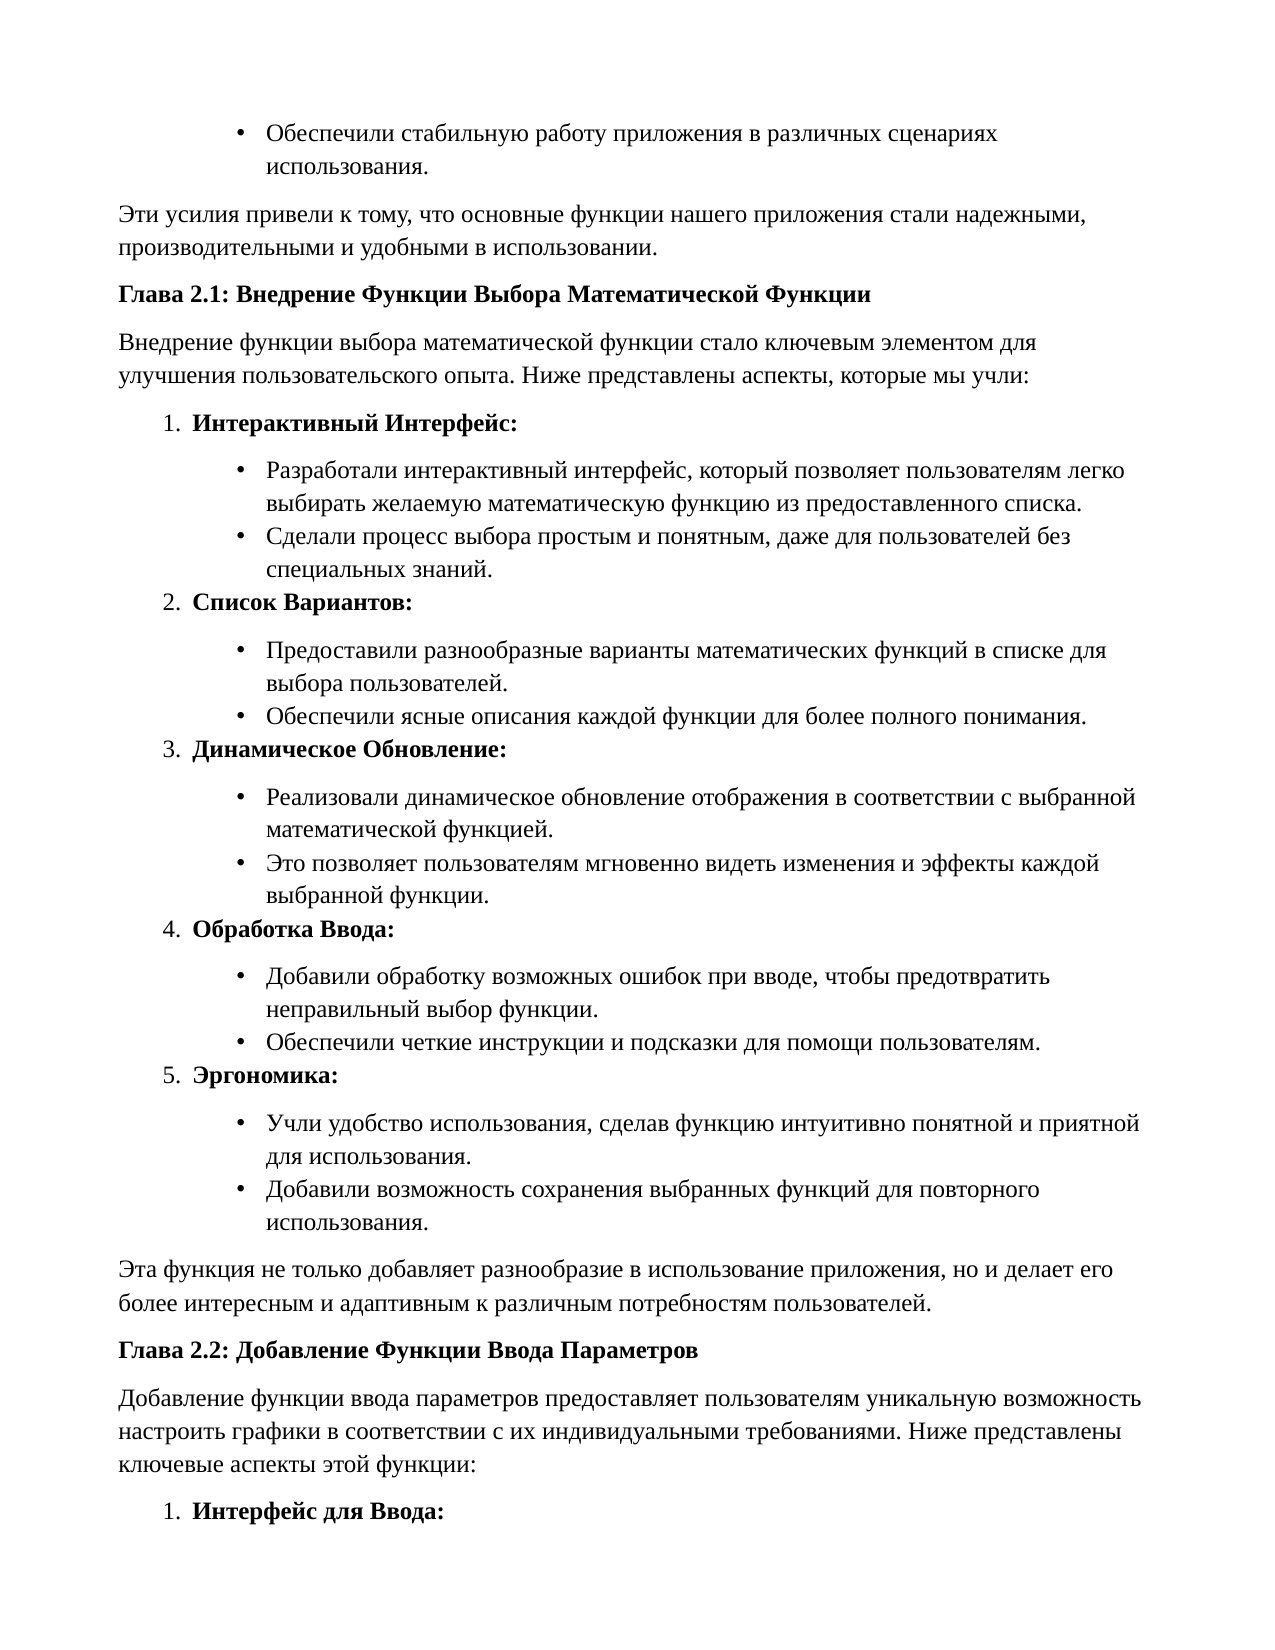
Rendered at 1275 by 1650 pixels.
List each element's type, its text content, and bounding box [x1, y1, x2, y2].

list Сделали процесс выбора простым и понятным, даже для пользователей без специальных знаний. [236, 521, 1157, 583]
list Учли удобство использования, сделав функцию интуитивно понятной и приятной для использования. [236, 1108, 1157, 1170]
list Обработка Ввода: [162, 914, 1157, 942]
list Добавили обработку возможных ошибок при вводе, чтобы предотвратить неправильный выбор функции. [236, 961, 1157, 1023]
text Эти усилия привели к тому, что основные функции нашего приложения стали надежными, производительными и удобными в использовании. [118, 199, 1157, 261]
list Добавили возможность сохранения выбранных функций для повторного использования. [236, 1174, 1157, 1236]
list Обеспечили четкие инструкции и подсказки для помощи пользователям. [236, 1027, 1157, 1056]
text Глава 2.2: Добавление Функции Ввода Параметров [118, 1335, 1157, 1364]
list Обеспечили ясные описания каждой функции для более полного понимания. [236, 701, 1157, 730]
list Предоставили разнообразные варианты математических функций в списке для выбора пользователей. [236, 635, 1157, 697]
text Внедрение функции выбора математической функции стало ключевым элементом для улучшения пользовательского опыта. Ниже представлены аспекты, которые мы учли: [118, 327, 1157, 389]
text Эта функция не только добавляет разнообразие в использование приложения, но и делает его более интересным и адаптивным к различным потребностям пользователей. [118, 1254, 1157, 1316]
list Интерфейс для Ввода: [162, 1496, 1157, 1525]
list Обеспечили стабильную работу приложения в различных сценариях использования. [236, 118, 1157, 180]
text Глава 2.1: Внедрение Функции Выбора Математической Функции [118, 279, 1157, 308]
list Эргономика: [162, 1060, 1157, 1089]
text Добавление функции ввода параметров предоставляет пользователям уникальную возможность настроить графики в соответствии с их индивидуальными требованиями. Ниже представлены ключевые аспекты этой функции: [118, 1383, 1157, 1478]
list Список Вариантов: [162, 587, 1157, 616]
list Реализовали динамическое обновление отображения в соответствии с выбранной математической функцией. [236, 782, 1157, 843]
list Динамическое Обновление: [162, 734, 1157, 763]
list Разработали интерактивный интерфейс, который позволяет пользователям легко выбирать желаемую математическую функцию из предоставленного списка. [236, 455, 1157, 517]
list Это позволяет пользователям мгновенно видеть изменения и эффекты каждой выбранной функции. [236, 848, 1157, 909]
list Интерактивный Интерфейс: [162, 408, 1157, 436]
